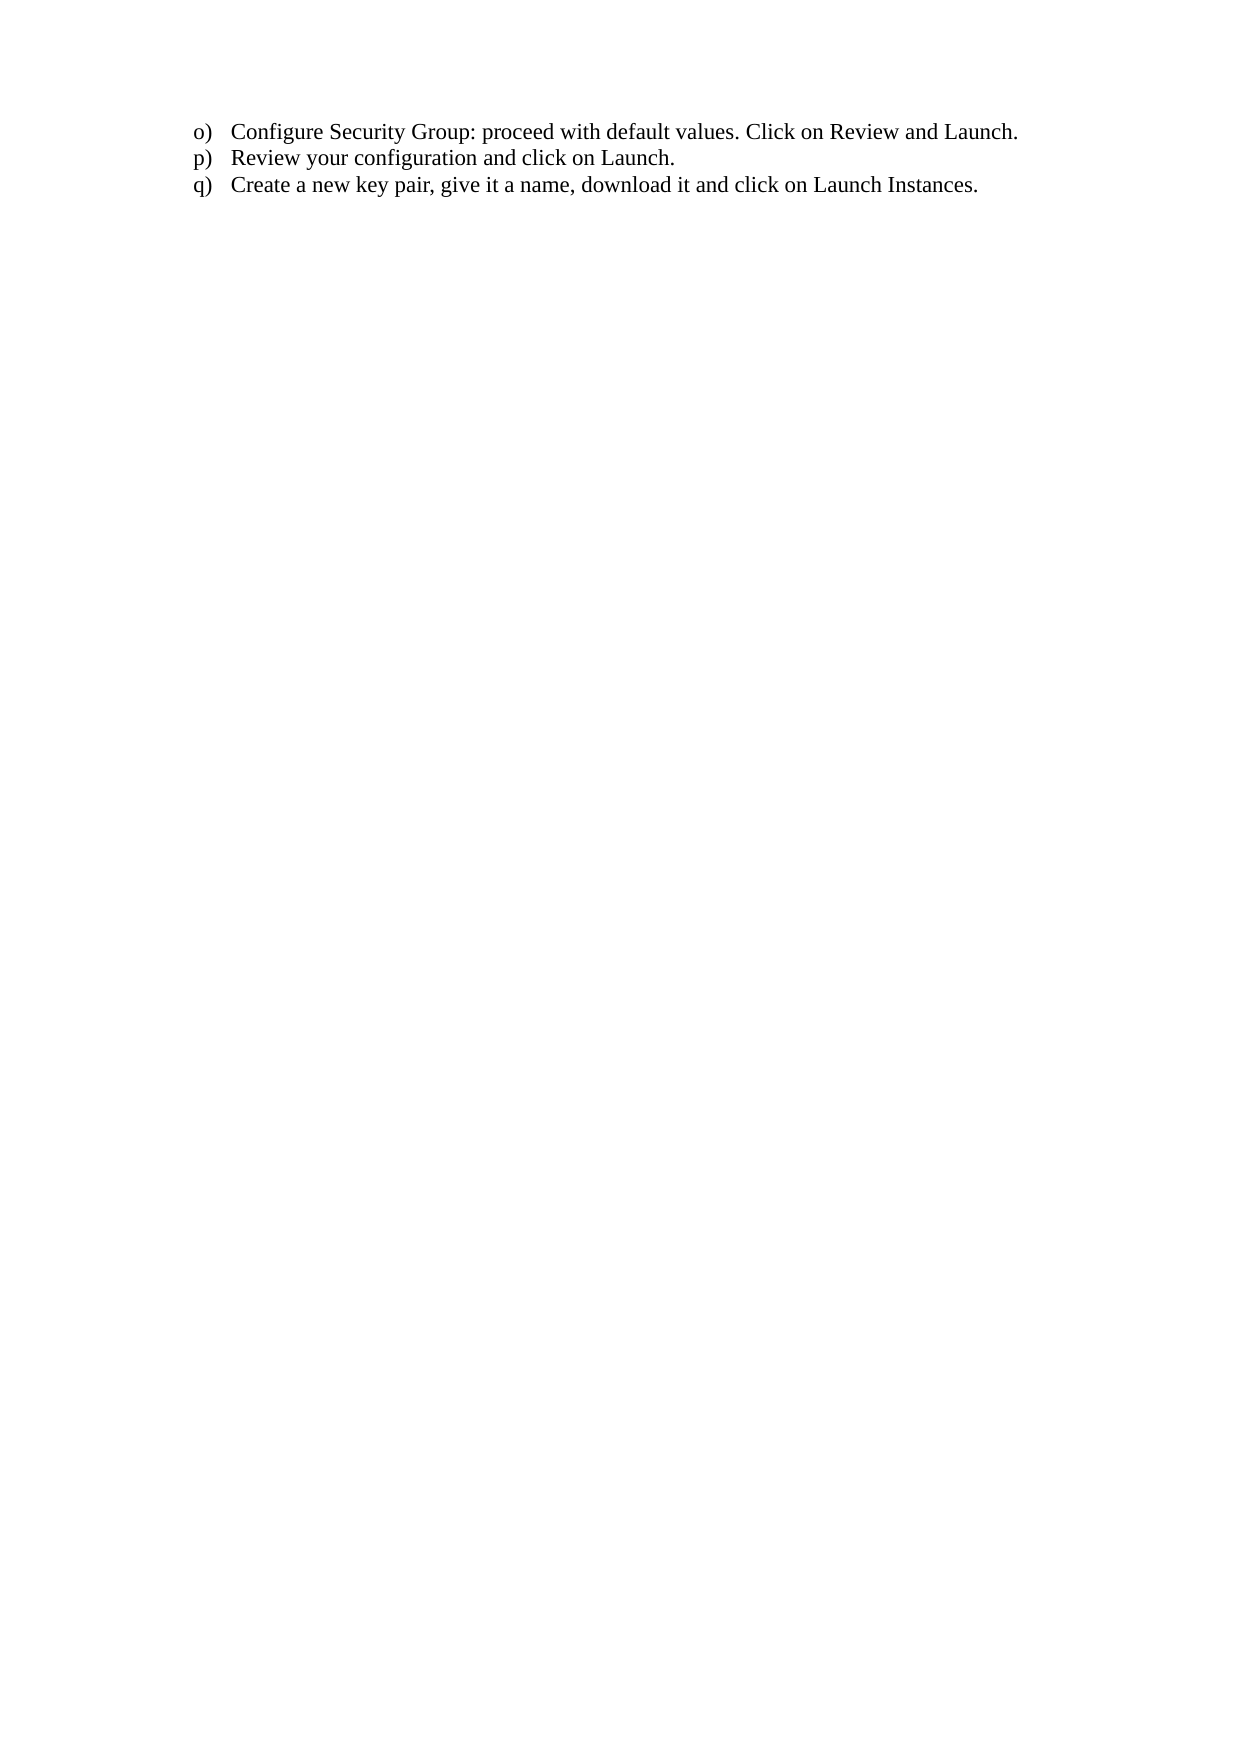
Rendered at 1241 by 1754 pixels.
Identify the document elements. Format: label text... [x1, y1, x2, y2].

list Configure Security Group: proceed with default values. Click on Review and Launch. [193, 118, 1122, 144]
list Create a new key pair, give it a name, download it and click on Launch Instances. [193, 171, 1122, 197]
list Review your configuration and click on Launch. [193, 144, 1122, 171]
